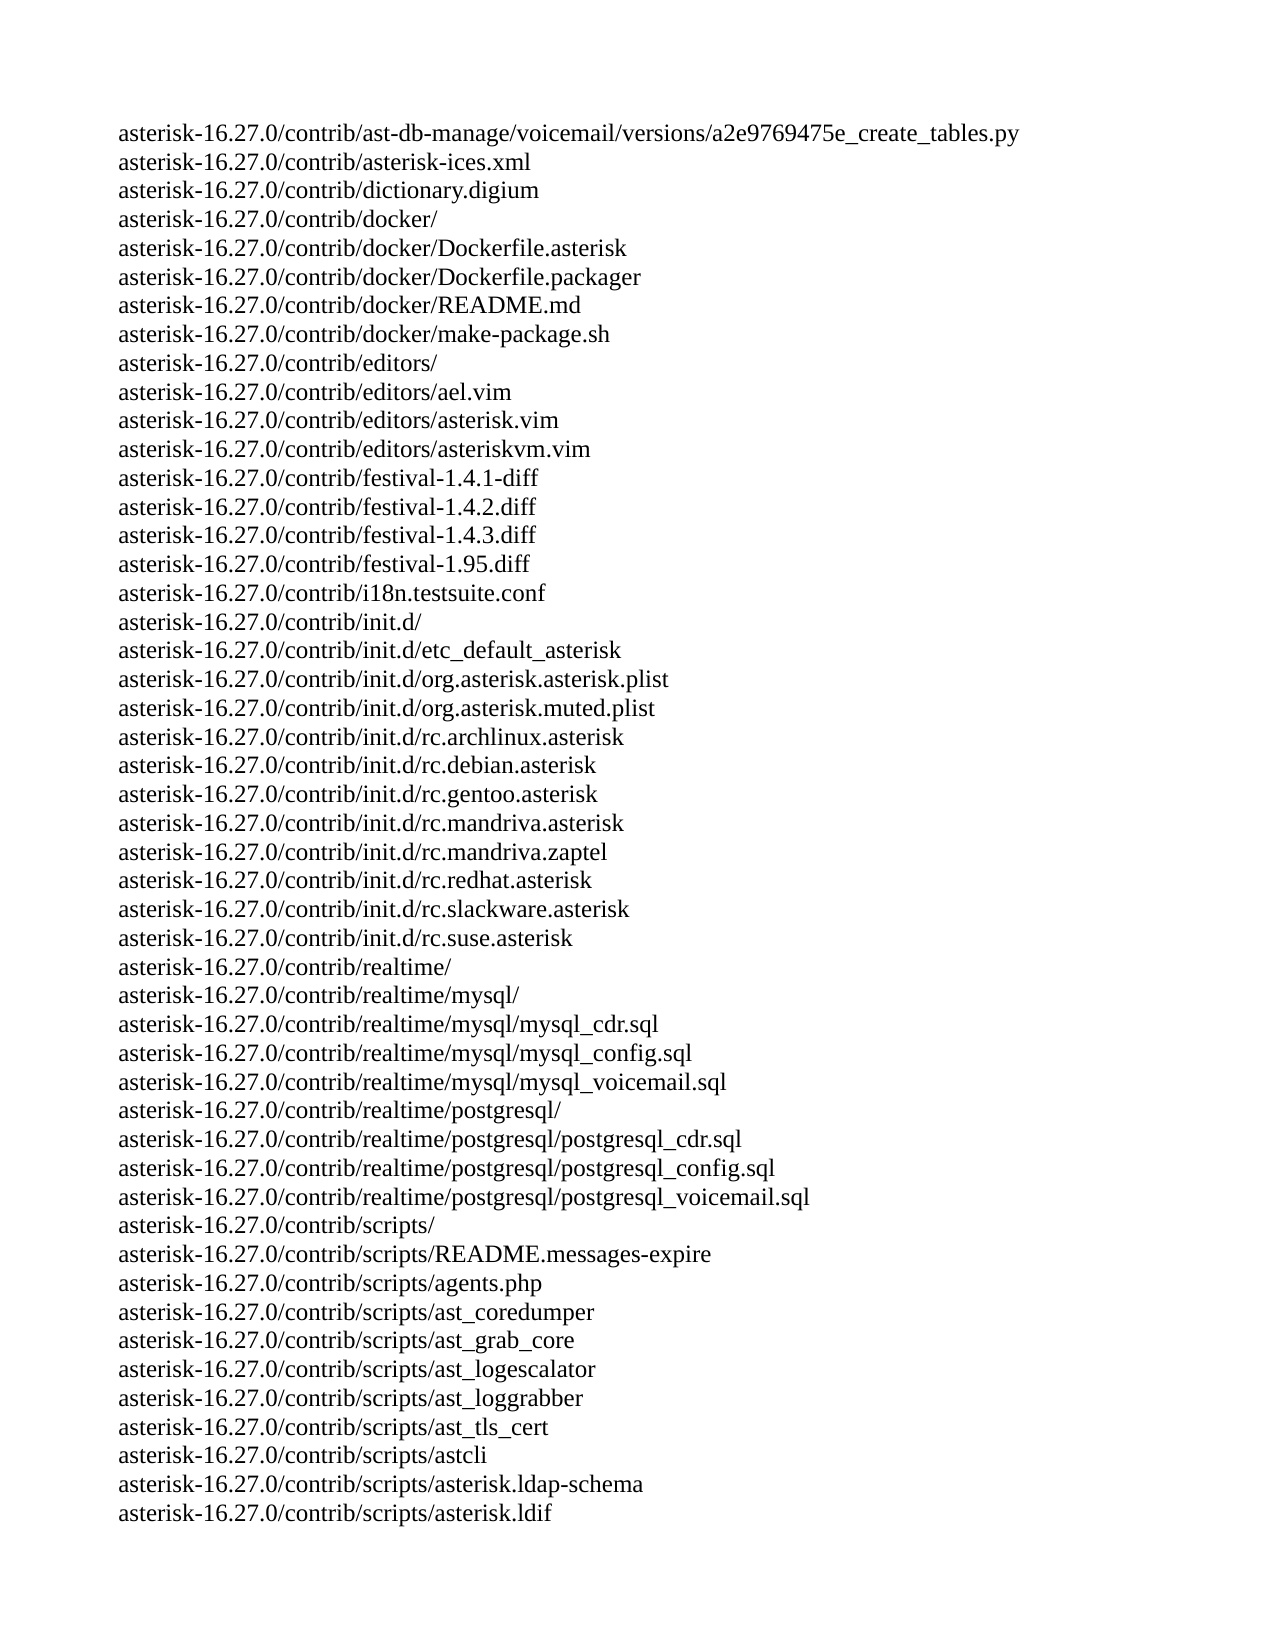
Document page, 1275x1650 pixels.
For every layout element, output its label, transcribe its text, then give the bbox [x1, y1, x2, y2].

text asterisk-16.27.0/contrib/scripts/ast_loggrabber [118, 1383, 1157, 1412]
text asterisk-16.27.0/contrib/scripts/astcli [118, 1441, 1157, 1469]
text asterisk-16.27.0/contrib/realtime/mysql/mysql_cdr.sql [118, 1009, 1157, 1038]
text asterisk-16.27.0/contrib/init.d/org.asterisk.muted.plist [118, 693, 1157, 722]
text asterisk-16.27.0/contrib/editors/asterisk.vim [118, 406, 1157, 434]
text asterisk-16.27.0/contrib/i18n.testsuite.conf [118, 578, 1157, 607]
text asterisk-16.27.0/contrib/scripts/agents.php [118, 1268, 1157, 1297]
text asterisk-16.27.0/contrib/scripts/ast_grab_core [118, 1326, 1157, 1354]
text asterisk-16.27.0/contrib/asterisk-ices.xml [118, 147, 1157, 176]
text asterisk-16.27.0/contrib/init.d/rc.slackware.asterisk [118, 894, 1157, 923]
text asterisk-16.27.0/contrib/init.d/rc.archlinux.asterisk [118, 722, 1157, 751]
text asterisk-16.27.0/contrib/init.d/rc.debian.asterisk [118, 751, 1157, 779]
text asterisk-16.27.0/contrib/docker/README.md [118, 291, 1157, 319]
text asterisk-16.27.0/contrib/festival-1.4.2.diff [118, 492, 1157, 521]
text asterisk-16.27.0/contrib/scripts/asterisk.ldif [118, 1498, 1157, 1527]
text asterisk-16.27.0/contrib/init.d/etc_default_asterisk [118, 636, 1157, 664]
text asterisk-16.27.0/contrib/init.d/rc.mandriva.zaptel [118, 837, 1157, 866]
text asterisk-16.27.0/contrib/scripts/ [118, 1211, 1157, 1239]
text asterisk-16.27.0/contrib/docker/ [118, 204, 1157, 233]
text asterisk-16.27.0/contrib/realtime/mysql/ [118, 981, 1157, 1009]
text asterisk-16.27.0/contrib/festival-1.95.diff [118, 549, 1157, 578]
text asterisk-16.27.0/contrib/init.d/rc.gentoo.asterisk [118, 779, 1157, 808]
text asterisk-16.27.0/contrib/docker/Dockerfile.asterisk [118, 233, 1157, 262]
text asterisk-16.27.0/contrib/realtime/postgresql/postgresql_cdr.sql [118, 1124, 1157, 1153]
text asterisk-16.27.0/contrib/scripts/ast_coredumper [118, 1297, 1157, 1326]
text asterisk-16.27.0/contrib/init.d/rc.mandriva.asterisk [118, 808, 1157, 837]
text asterisk-16.27.0/contrib/festival-1.4.3.diff [118, 521, 1157, 549]
text asterisk-16.27.0/contrib/docker/make-package.sh [118, 319, 1157, 348]
text asterisk-16.27.0/contrib/editors/ [118, 348, 1157, 377]
text asterisk-16.27.0/contrib/editors/ael.vim [118, 377, 1157, 406]
text asterisk-16.27.0/contrib/init.d/org.asterisk.asterisk.plist [118, 664, 1157, 693]
text asterisk-16.27.0/contrib/scripts/asterisk.ldap-schema [118, 1469, 1157, 1498]
text asterisk-16.27.0/contrib/init.d/ [118, 607, 1157, 636]
text asterisk-16.27.0/contrib/init.d/rc.redhat.asterisk [118, 866, 1157, 894]
text asterisk-16.27.0/contrib/realtime/mysql/mysql_voicemail.sql [118, 1067, 1157, 1096]
text asterisk-16.27.0/contrib/realtime/postgresql/ [118, 1096, 1157, 1124]
text asterisk-16.27.0/contrib/festival-1.4.1-diff [118, 463, 1157, 492]
text asterisk-16.27.0/contrib/docker/Dockerfile.packager [118, 262, 1157, 291]
text asterisk-16.27.0/contrib/dictionary.digium [118, 176, 1157, 204]
text asterisk-16.27.0/contrib/ast-db-manage/voicemail/versions/a2e9769475e_create_tables.py [118, 118, 1157, 147]
text asterisk-16.27.0/contrib/realtime/ [118, 952, 1157, 981]
text asterisk-16.27.0/contrib/editors/asteriskvm.vim [118, 434, 1157, 463]
text asterisk-16.27.0/contrib/realtime/mysql/mysql_config.sql [118, 1038, 1157, 1067]
text asterisk-16.27.0/contrib/scripts/README.messages-expire [118, 1239, 1157, 1268]
text asterisk-16.27.0/contrib/realtime/postgresql/postgresql_voicemail.sql [118, 1182, 1157, 1211]
text asterisk-16.27.0/contrib/scripts/ast_tls_cert [118, 1412, 1157, 1441]
text asterisk-16.27.0/contrib/scripts/ast_logescalator [118, 1354, 1157, 1383]
text asterisk-16.27.0/contrib/init.d/rc.suse.asterisk [118, 923, 1157, 952]
text asterisk-16.27.0/contrib/realtime/postgresql/postgresql_config.sql [118, 1153, 1157, 1182]
